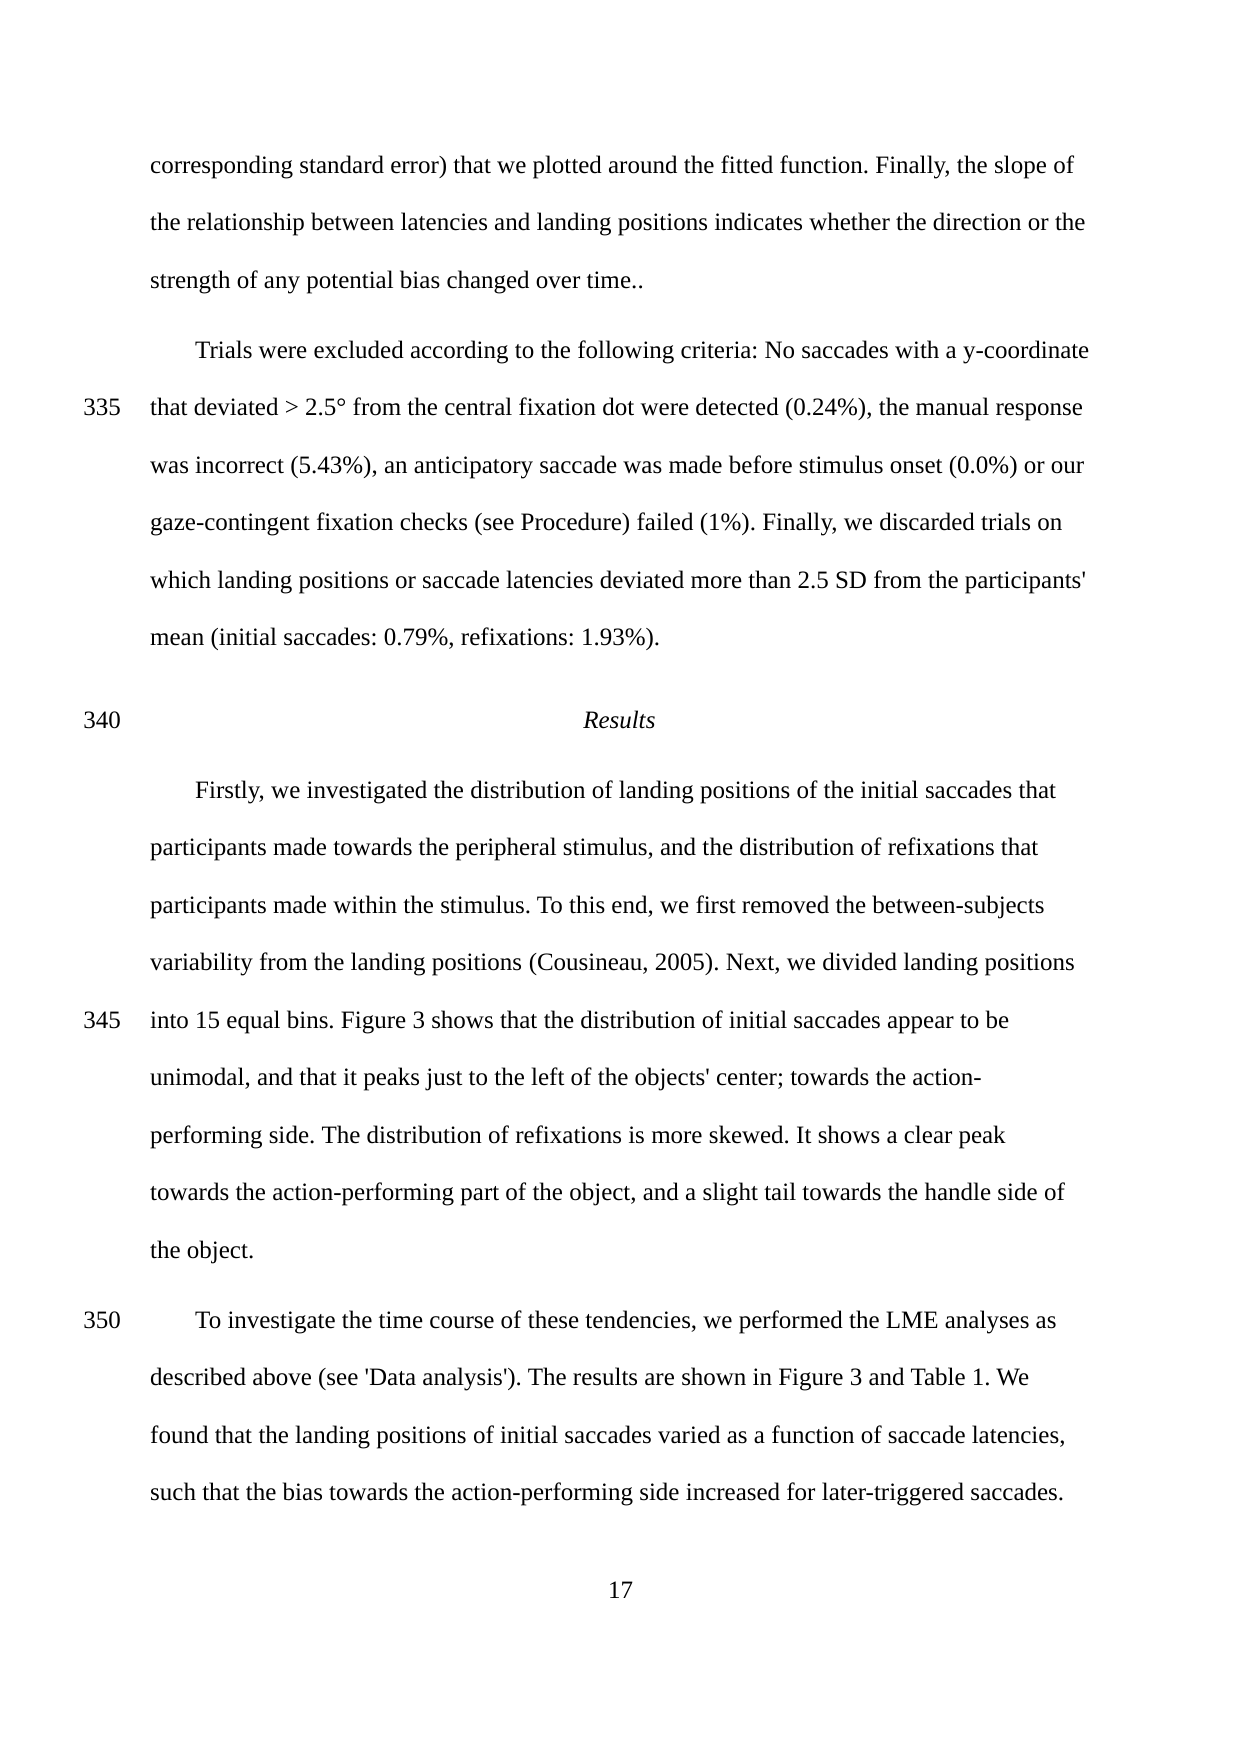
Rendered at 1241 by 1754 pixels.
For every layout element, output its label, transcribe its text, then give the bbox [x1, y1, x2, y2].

text Firstly, we investigated the distribution of landing positions of the initial saccades that participants made towards the peripheral stimulus, and the distribution of refixations that participants made within the stimulus. To this end, we first removed the between-subjects variability from the landing positions (Cousineau, 2005). Next, we divided landing positions into 15 equal bins. Figure 3 shows that the distribution of initial saccades appear to be unimodal, and that it peaks just to the left of the objects' center; towards the action-performing side. The distribution of refixations is more skewed. It shows a clear peak towards the action-performing part of the object, and a slight tail towards the handle side of the object. [150, 775, 1091, 1264]
text Trials were excluded according to the following criteria: No saccades with a y-coordinate that deviated > 2.5° from the central fixation dot were detected (0.24%), the manual response was incorrect (5.43%), an anticipatory saccade was made before stimulus onset (0.0%) or our gaze-contingent fixation checks (see Procedure) failed (1%). Finally, we discarded trials on which landing positions or saccade latencies deviated more than 2.5 SD from the participants' mean (initial saccades: 0.79%, refixations: 1.93%). [150, 335, 1091, 651]
text To investigate the time course of these tendencies, we performed the LME analyses as described above (see 'Data analysis'). The results are shown in Figure 3 and Table 1. We found that the landing positions of initial saccades varied as a function of saccade latencies, such that the bias towards the action-performing side increased for later-triggered saccades. [150, 1305, 1091, 1506]
text corresponding standard error) that we plotted around the fitted function. Finally, the slope of the relationship between latencies and landing positions indicates whether the direction or the strength of any potential bias changed over time.. [150, 150, 1091, 294]
subtitle Results [150, 705, 1091, 734]
